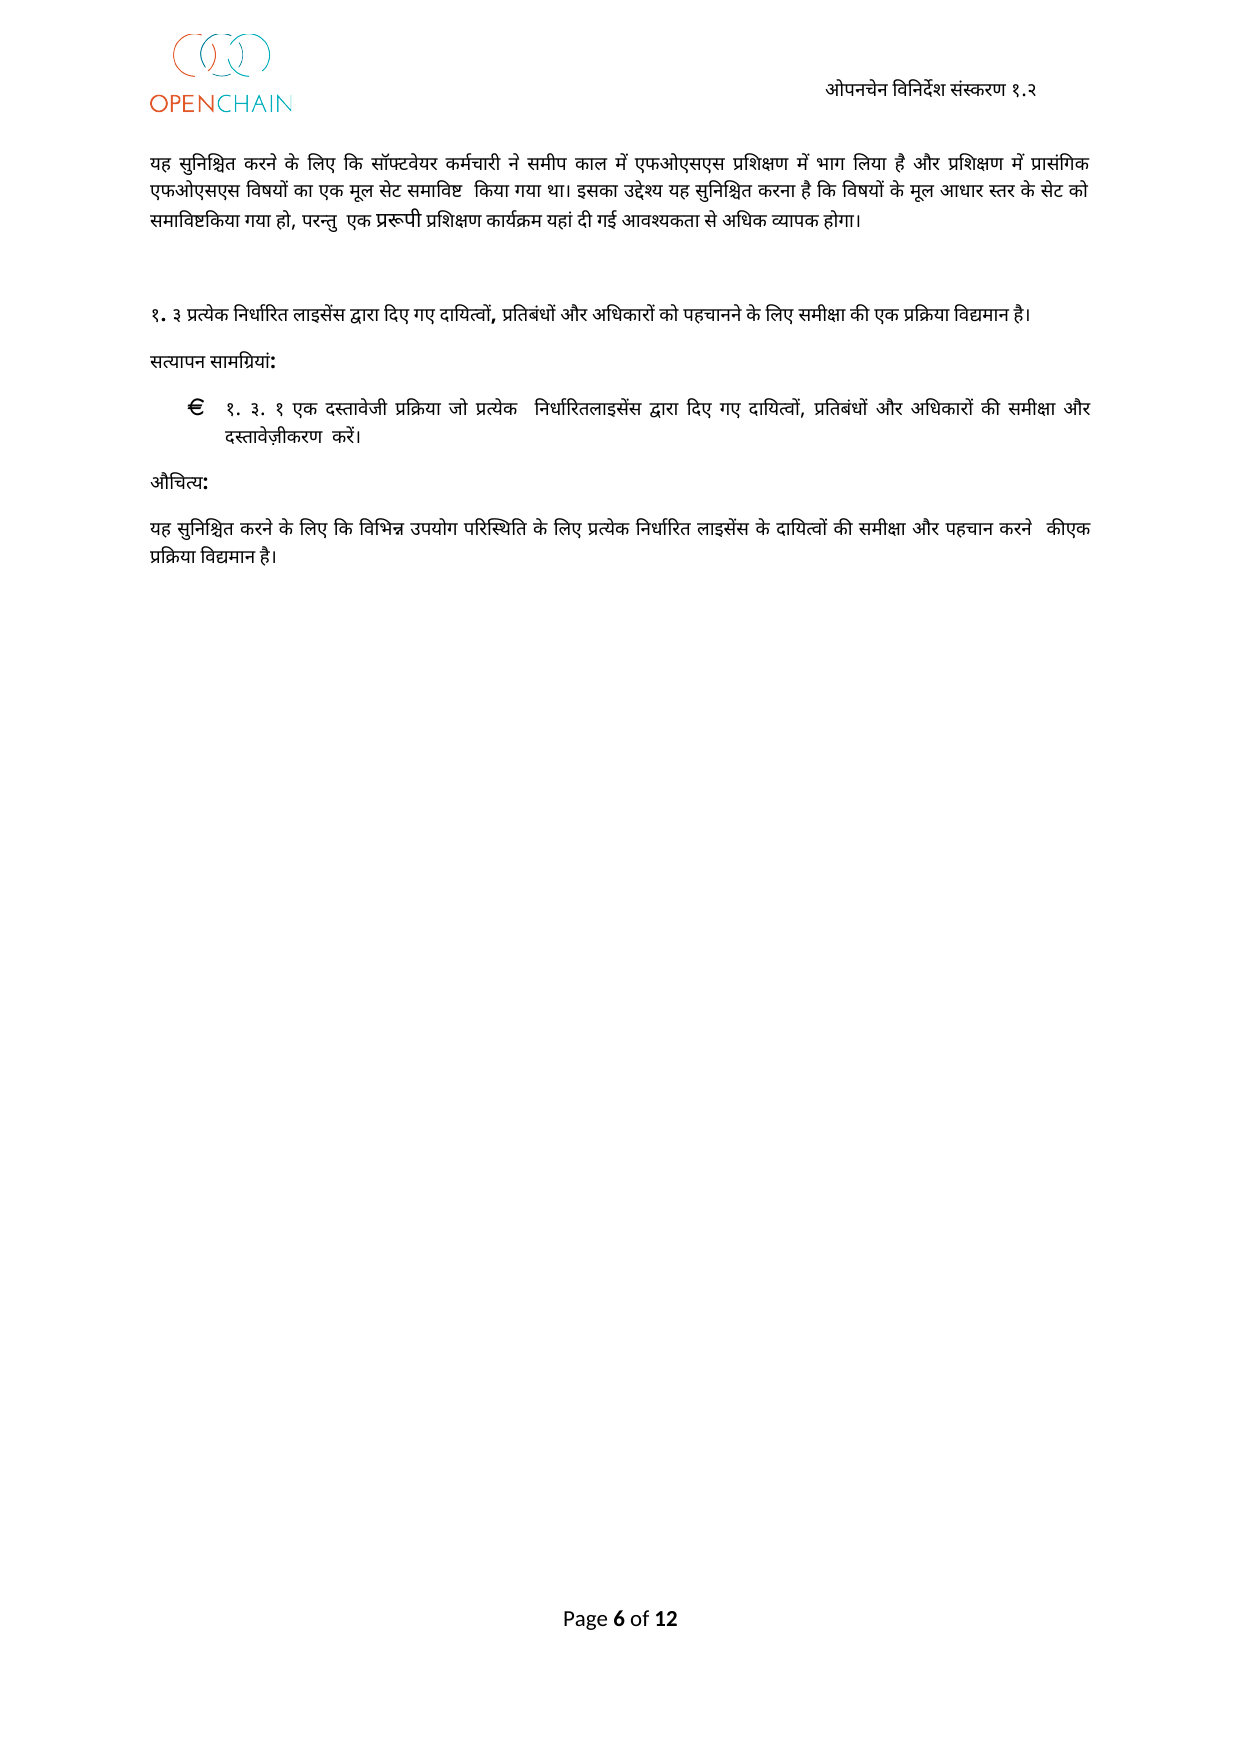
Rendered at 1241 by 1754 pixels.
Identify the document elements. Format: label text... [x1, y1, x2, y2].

text यह सुनिश्चित करने के लिए कि विभिन्न उपयोग परिस्थिति के लिए प्रत्येक निर्धारित लाइसेंस के दायित्वों की समीक्षा और पहचान करने कीएक प्रक्रिया विद्यमान है। [150, 514, 1090, 568]
text यह सुनिश्चित करने के लिए कि सॉफ्टवेयर कर्मचारी ने समीप काल में एफओएसएस प्रशिक्षण में भाग लिया है और प्रशिक्षण में प्रासंगिक एफओएसएस विषयों का एक मूल सेट समाविष्ट किया गया था। इसका उद्देश्य यह सुनिश्चित करना है कि विषयों के मूल आधार स्तर के सेट को समाविष्टकिया गया हो, परन्तु एक प्ररूपी प्रशिक्षण कार्यक्रम यहां दी गई आवश्यकता से अधिक व्यापक होगा। [150, 150, 1090, 233]
text सत्यापन सामग्रियां: [150, 346, 1090, 374]
text १. ३ प्रत्येक निर्धारित लाइसेंस द्वारा दिए गए दायित्वों, प्रतिबंधों और अधिकारों को पहचानने के लिए समीक्षा की एक प्रक्रिया विद्यमान है। [150, 299, 1090, 327]
list १. ३. १ एक दस्तावेजी प्रक्रिया जो प्रत्येक निर्धारितलाइसेंस द्वारा दिए गए दायित्वों, प्रतिबंधों और अधिकारों की समीक्षा और दस्तावेज़ीकरण करें। [187, 393, 1090, 449]
text औचित्य: [150, 467, 1090, 496]
